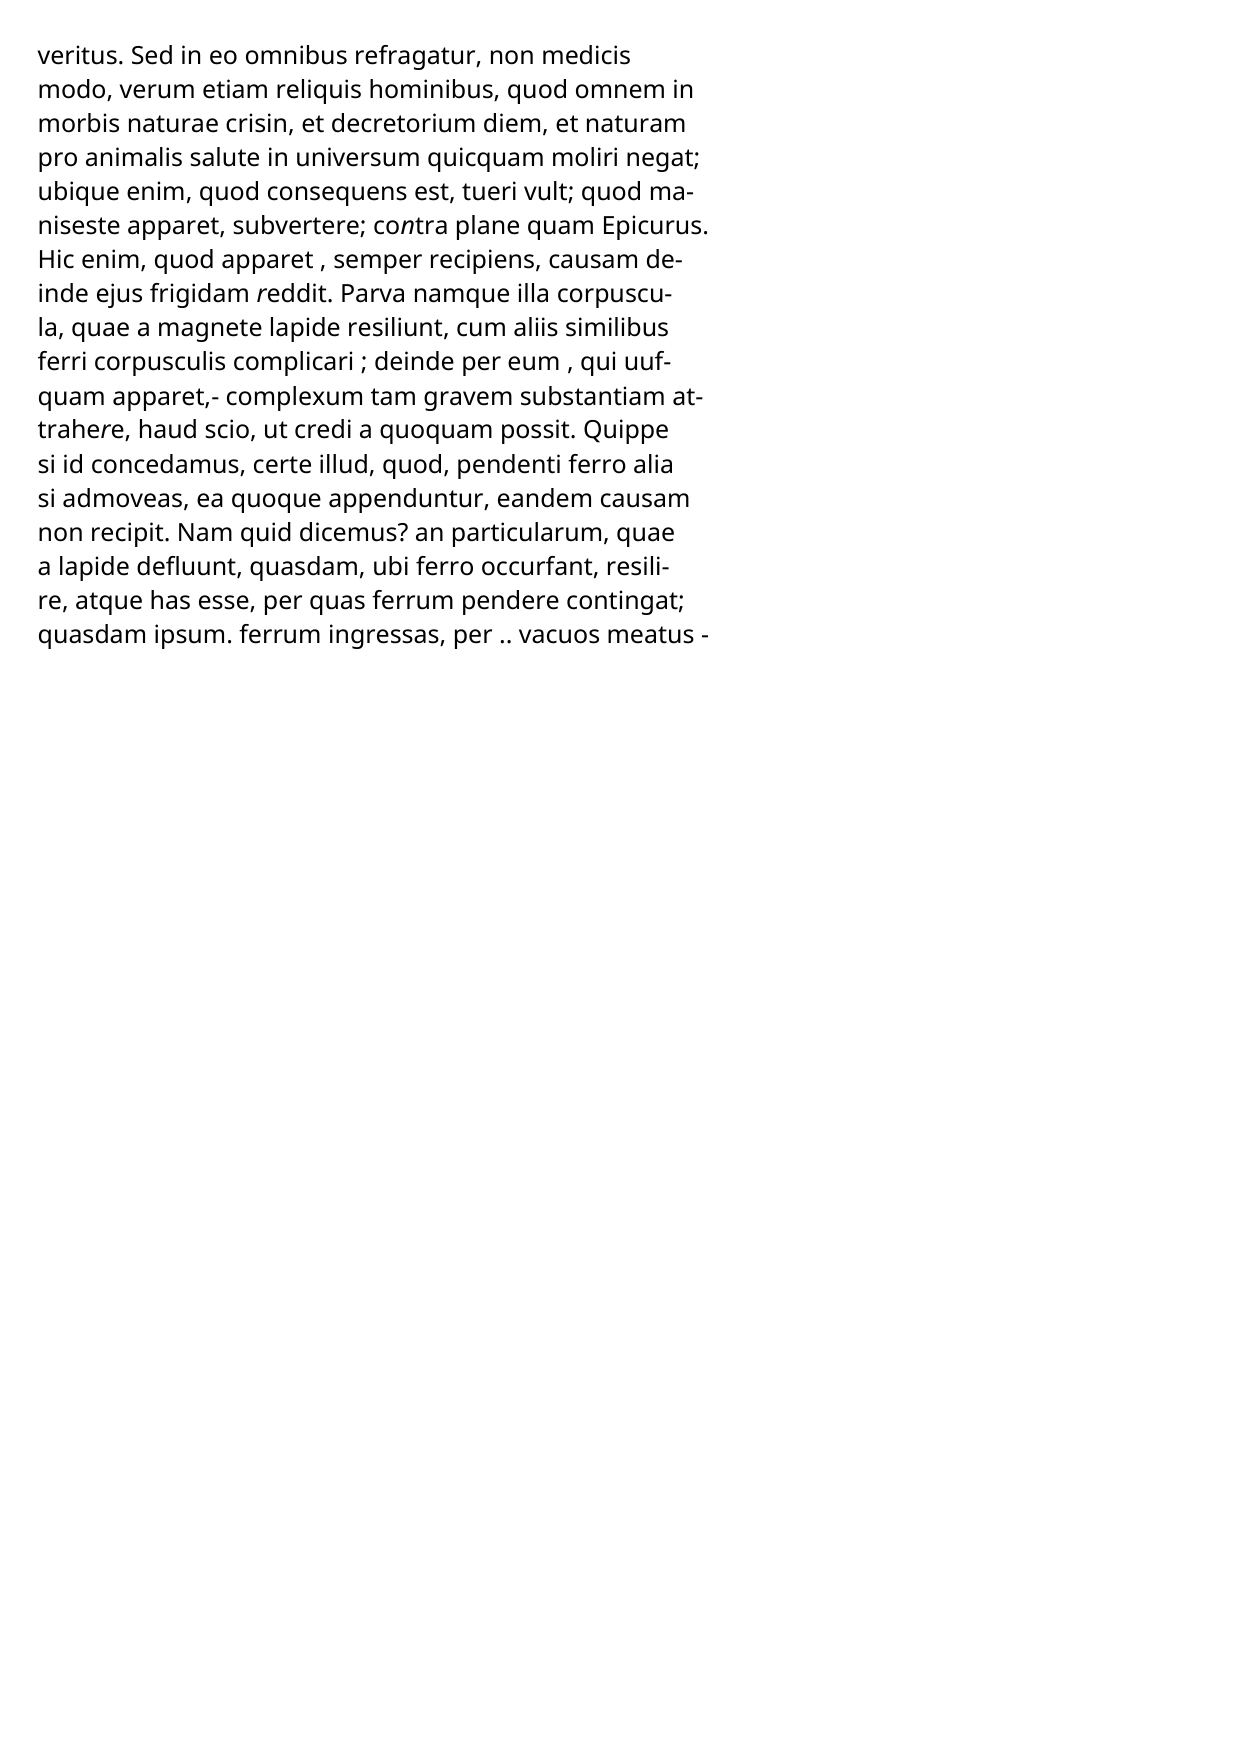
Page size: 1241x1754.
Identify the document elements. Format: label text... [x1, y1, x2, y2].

text veritus. Sed in eo omnibus refragatur, non medicis modo, verum etiam reliquis hominibus, quod omnem in morbis naturae crisin, et decretorium diem, et naturam pro animalis salute in universum quicquam moliri negat; ubique enim, quod consequens est, tueri vult; quod ma- niseste apparet, subvertere; contra plane quam Epicurus. Hic enim, quod apparet , semper recipiens, causam de- inde ejus frigidam reddit. Parva namque illa corpuscu- la, quae a magnete lapide resiliunt, cum aliis similibus ferri corpusculis complicari ; deinde per eum , qui uuf- quam apparet,- complexum tam gravem substantiam at- trahere, haud scio, ut credi a quoquam possit. Quippe si id concedamus, certe illud, quod, pendenti ferro alia si admoveas, ea quoque appenduntur, eandem causam non recipit. Nam quid dicemus? an particularum, quae a lapide defluunt, quasdam, ubi ferro occurfant, resili- re, atque has esse, per quas ferrum pendere contingat; quasdam ipsum. ferrum ingressas, per .. vacuos meatus - [37, 37, 1203, 651]
